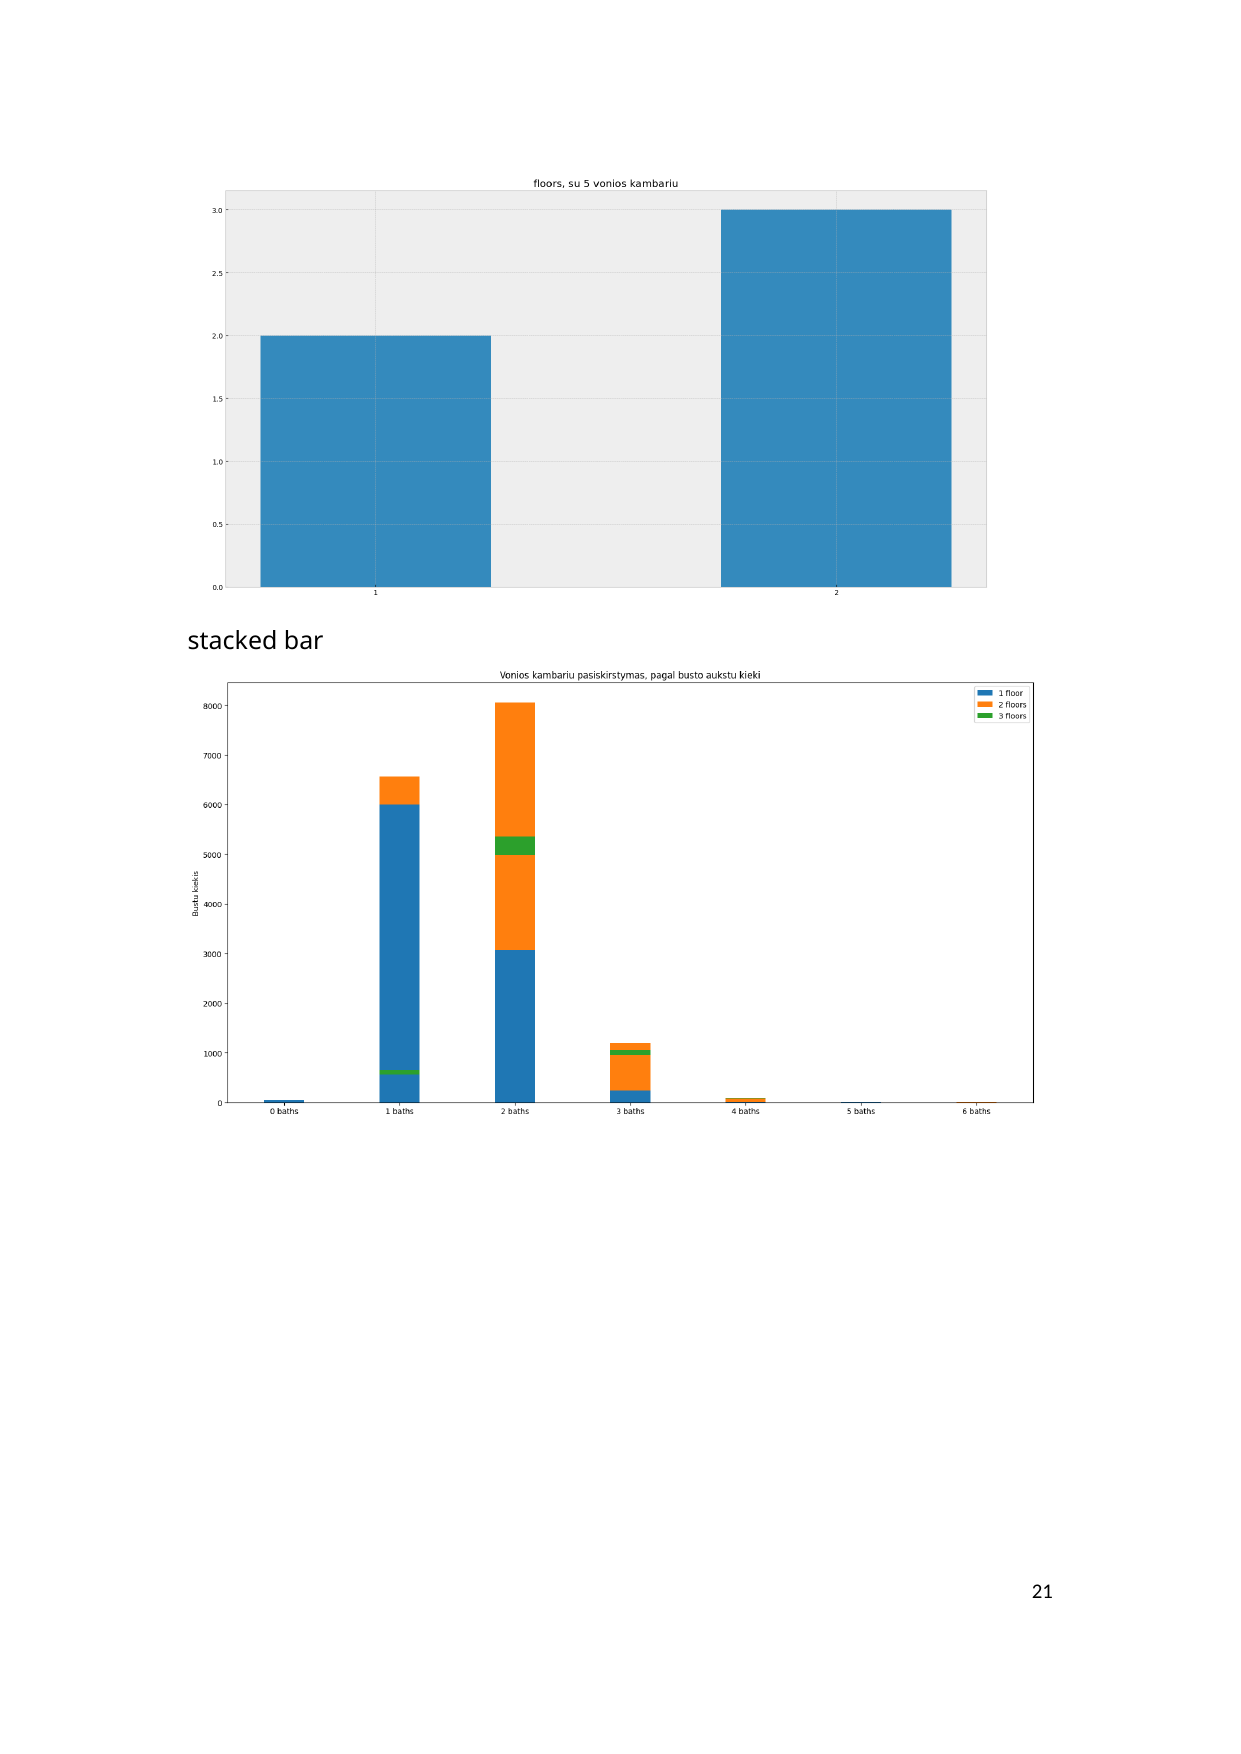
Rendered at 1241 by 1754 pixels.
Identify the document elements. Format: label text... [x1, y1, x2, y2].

picture [187, 657, 1053, 1129]
text stacked bar [187, 623, 1053, 657]
picture [187, 150, 1053, 623]
